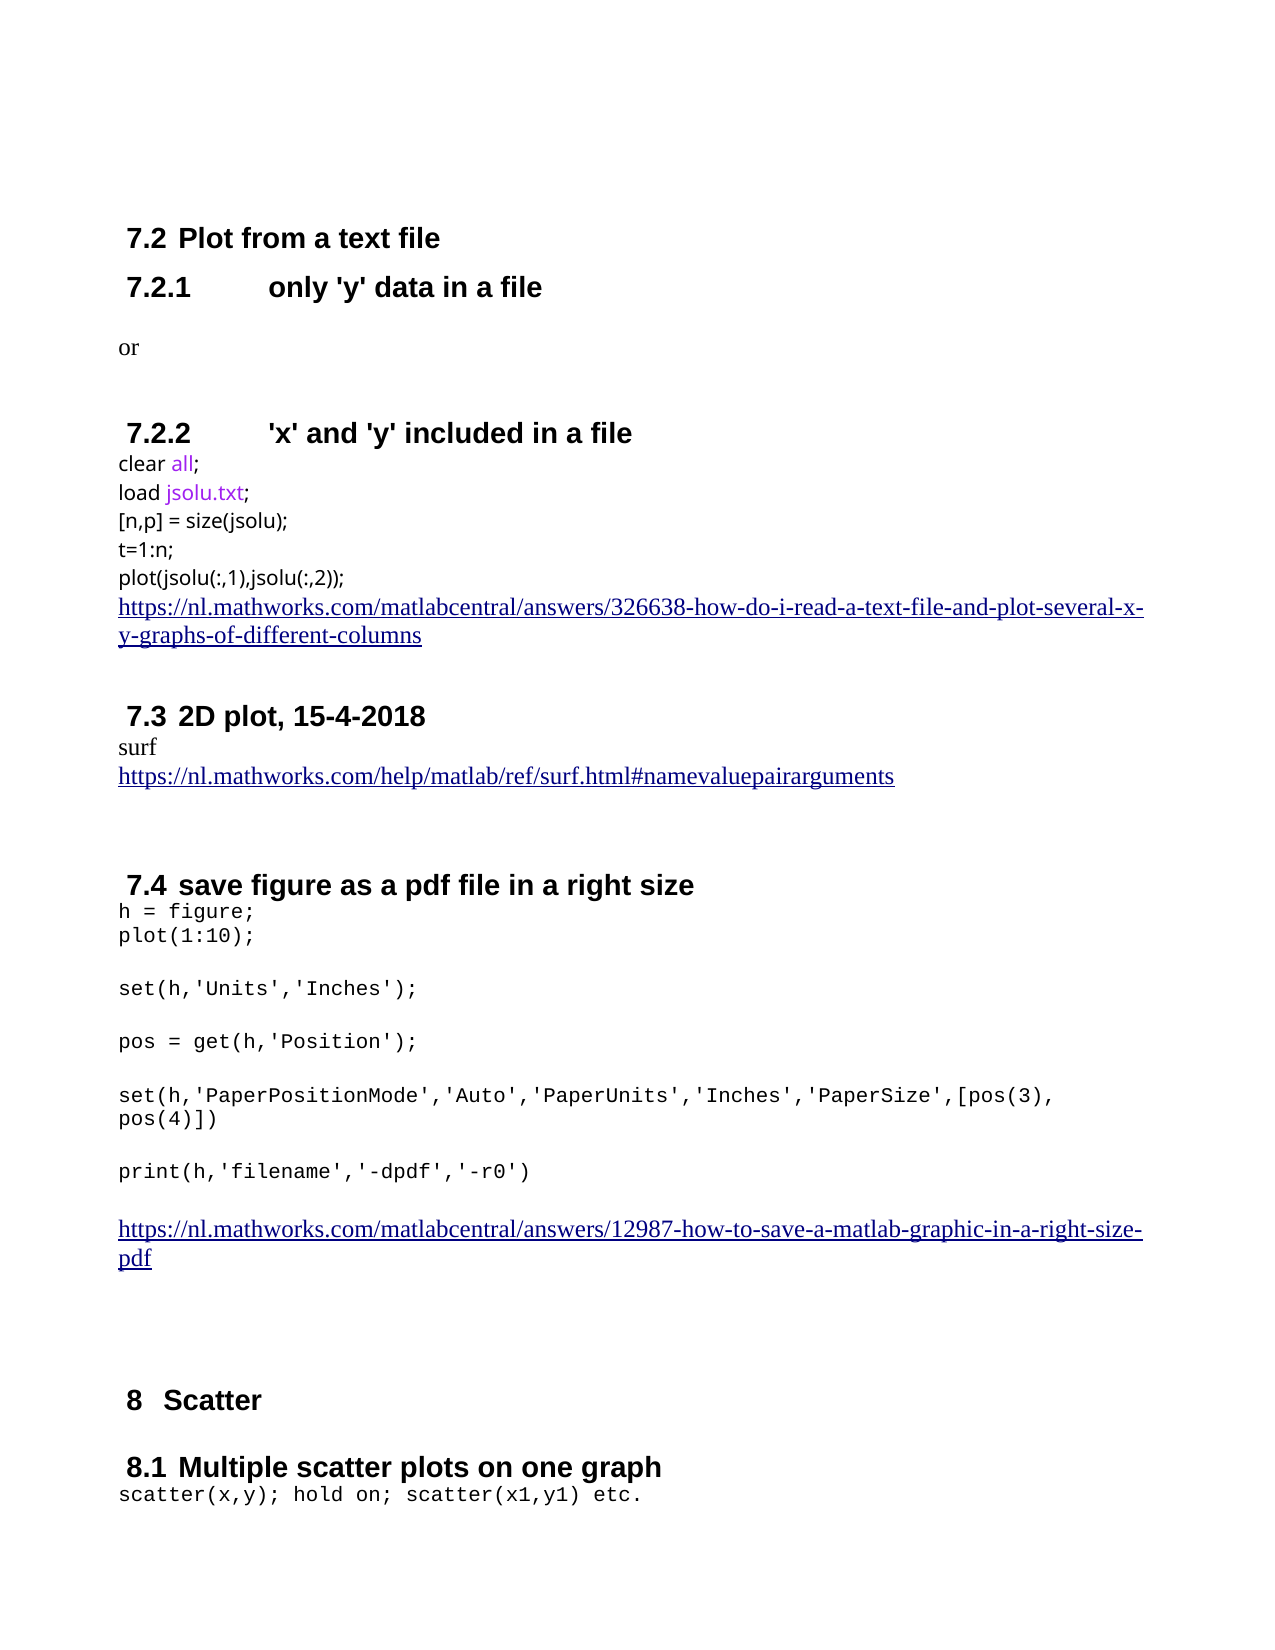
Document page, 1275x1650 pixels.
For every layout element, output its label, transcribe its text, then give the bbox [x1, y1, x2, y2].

text [n,p] = size(jsolu); [118, 506, 1157, 535]
text surf [118, 732, 1157, 761]
text set(h,'Units','Inches'); [118, 978, 1157, 1002]
text set(h,'PaperPositionMode','Auto','PaperUnits','Inches','PaperSize',[pos(3), pos(4)]) [118, 1084, 1157, 1132]
subtitle Plot from a text file [118, 221, 1157, 255]
subtitle 2D plot, 15-4-2018 [118, 699, 1157, 732]
subtitle Scatter [118, 1383, 1157, 1417]
text https://nl.mathworks.com/help/matlab/ref/surf.html#namevaluepairarguments [118, 761, 1157, 790]
text or [118, 332, 1157, 360]
text h = figure; [118, 902, 1157, 925]
subtitle save figure as a pdf file in a right size [118, 868, 1157, 902]
subtitle only 'y' data in a file [118, 269, 1157, 303]
text t=1:n; [118, 535, 1157, 563]
subtitle 'x' and 'y' included in a file [118, 416, 1157, 449]
text plot(1:10); [118, 925, 1157, 949]
text load jsolu.txt; [118, 478, 1157, 506]
text scatter(x,y); hold on; scatter(x1,y1) etc. [118, 1484, 1157, 1507]
text https://nl.mathworks.com/matlabcentral/answers/12987-how-to-save-a-matlab-graphic-in-a-right-size-pdf [118, 1214, 1157, 1272]
subtitle Multiple scatter plots on one graph [118, 1450, 1157, 1484]
text print(h,'filename','-dpdf','-r0') [118, 1161, 1157, 1185]
text https://nl.mathworks.com/matlabcentral/answers/326638-how-do-i-read-a-text-file-and-plot-several-x-y-graphs-of-different-columns [118, 592, 1157, 649]
text pos = get(h,'Position'); [118, 1031, 1157, 1055]
text plot(jsolu(:,1),jsolu(:,2)); [118, 563, 1157, 592]
text clear all; [118, 449, 1157, 478]
